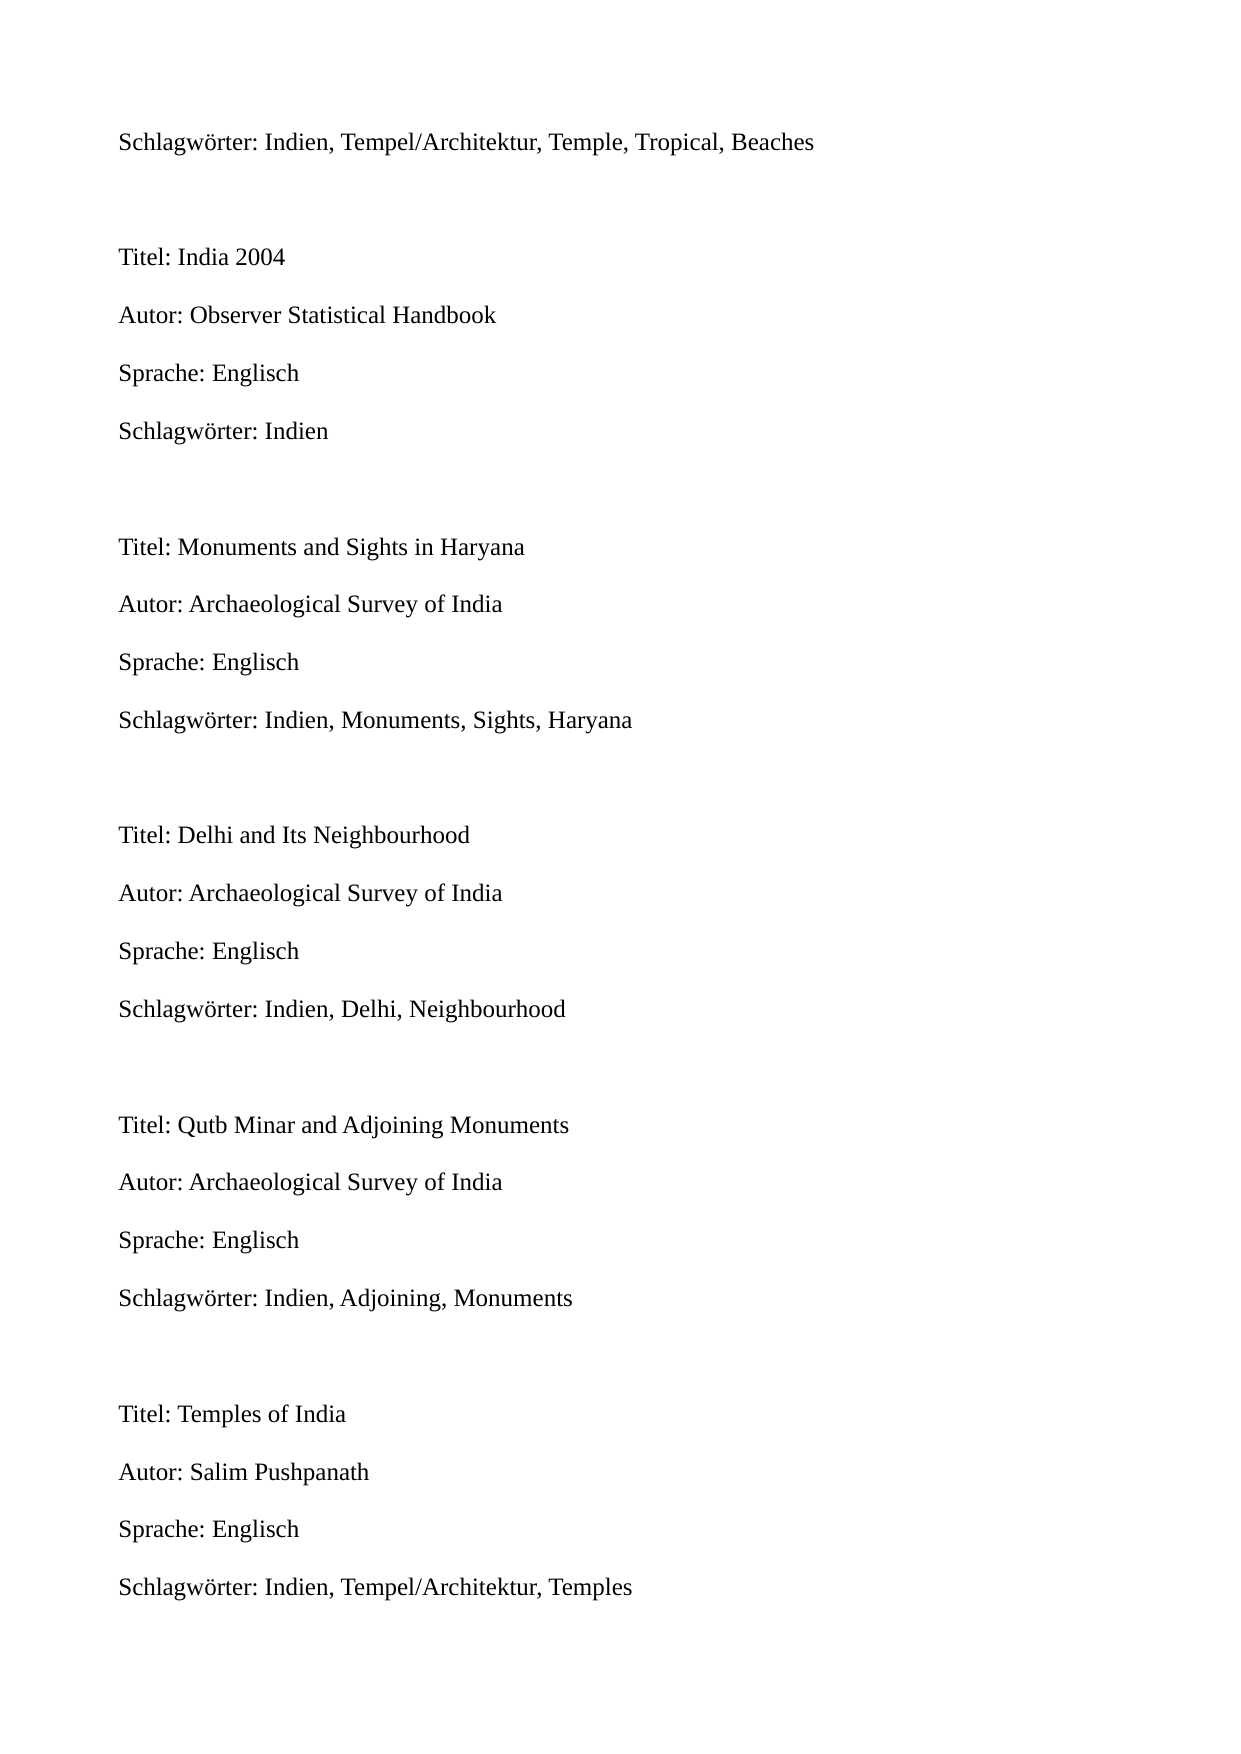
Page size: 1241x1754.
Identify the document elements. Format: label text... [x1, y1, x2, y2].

text Schlagwörter: Indien, Delhi, Neighbourhood [118, 985, 1122, 1023]
text Autor: Archaeological Survey of India [118, 1159, 1122, 1196]
text Autor: Archaeological Survey of India [118, 581, 1122, 618]
text Schlagwörter: Indien, Monuments, Sights, Haryana [118, 696, 1122, 734]
text Titel: Temples of India [118, 1390, 1122, 1427]
text Titel: Delhi and Its Neighbourhood [118, 812, 1122, 849]
text Autor: Archaeological Survey of India [118, 870, 1122, 907]
text Sprache: Englisch [118, 638, 1122, 676]
text Titel: India 2004 [118, 234, 1122, 271]
text Sprache: Englisch [118, 1217, 1122, 1254]
text Autor: Salim Pushpanath [118, 1448, 1122, 1485]
text Schlagwörter: Indien, Tempel/Architektur, Temples [118, 1563, 1122, 1601]
text Titel: Qutb Minar and Adjoining Monuments [118, 1101, 1122, 1138]
text Schlagwörter: Indien, Tempel/Architektur, Temple, Tropical, Beaches [118, 118, 1122, 156]
text Sprache: Englisch [118, 1506, 1122, 1543]
text Schlagwörter: Indien [118, 407, 1122, 445]
text Schlagwörter: Indien, Adjoining, Monuments [118, 1274, 1122, 1312]
text Sprache: Englisch [118, 927, 1122, 965]
text Titel: Monuments and Sights in Haryana [118, 523, 1122, 560]
text Sprache: Englisch [118, 349, 1122, 387]
text Autor: Observer Statistical Handbook [118, 292, 1122, 329]
